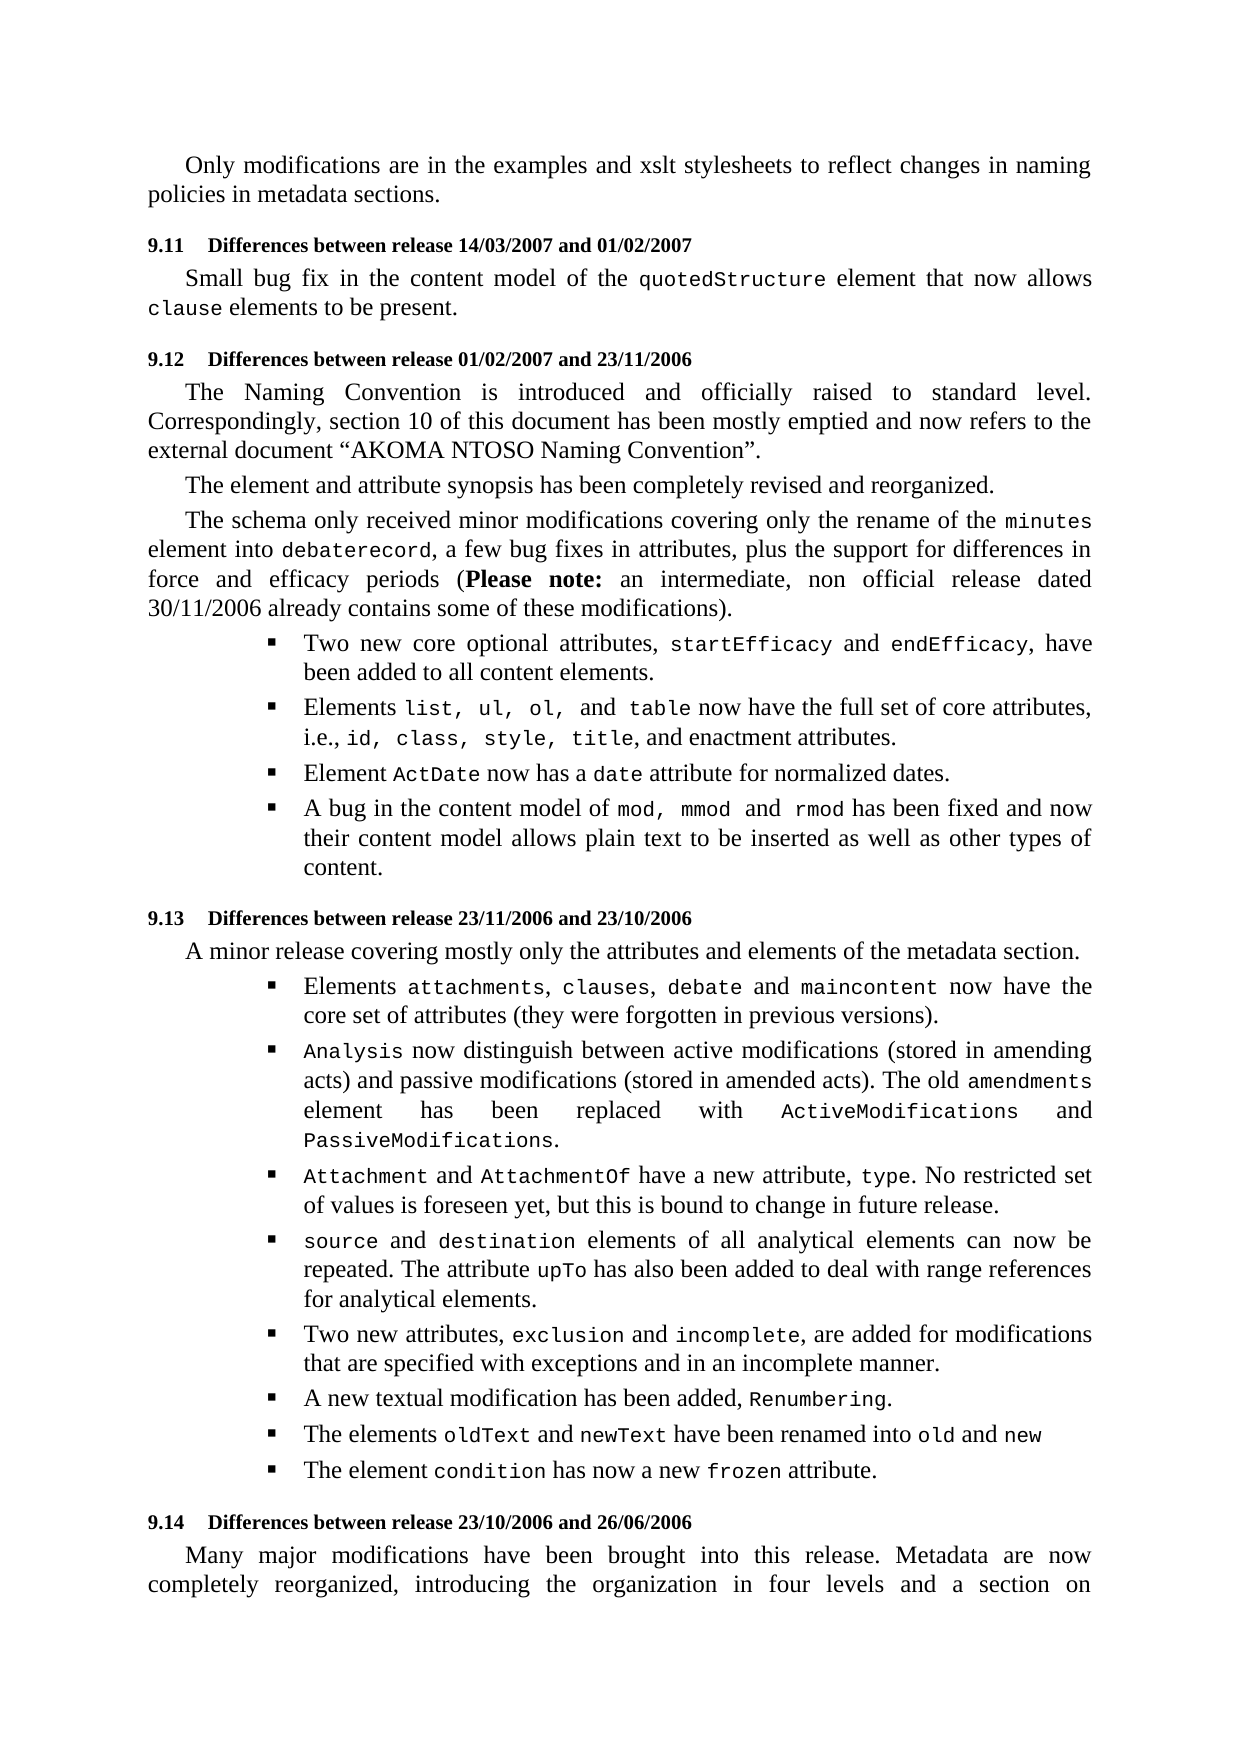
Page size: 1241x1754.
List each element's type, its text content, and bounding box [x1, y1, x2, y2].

list Elements attachments, clauses, debate and maincontent now have the core set of attributes (they were forgotten in previous versions). [266, 971, 1092, 1029]
subtitle Differences between release 23/10/2006 and 26/06/2006 [148, 1510, 1092, 1534]
text Small bug fix in the content model of the quotedStructure element that now allows clause elements to be present. [148, 263, 1092, 322]
subtitle Differences between release 14/03/2007 and 01/02/2007 [148, 232, 1092, 257]
list Element ActDate now has a date attribute for normalized dates. [266, 758, 1092, 787]
list A new textual modification has been added, Renumbering. [266, 1383, 1092, 1413]
list Two new attributes, exclusion and incomplete, are added for modifications that are specified with exceptions and in an incomplete manner. [266, 1319, 1092, 1377]
list source and destination elements of all analytical elements can now be repeated. The attribute upTo has also been added to deal with range references for analytical elements. [266, 1225, 1092, 1313]
list Analysis now distinguish between active modifications (stored in amending acts) and passive modifications (stored in amended acts). The old amendments element has been replaced with ActiveModifications and PassiveModifications. [266, 1036, 1092, 1154]
text The element and attribute synopsis has been completely revised and reorganized. [148, 470, 1092, 498]
text Many major modifications have been brought into this release. Metadata are now completely reorganized, introducing the organization in four levels and a section on [148, 1540, 1092, 1597]
text Only modifications are in the examples and xslt stylesheets to reflect changes in naming policies in metadata sections. [148, 150, 1092, 207]
list The elements oldText and newText have been renamed into old and new [266, 1419, 1092, 1449]
list Attachment and AttachmentOf have a new attribute, type. No restricted set of values is foreseen yet, but this is bound to change in future release. [266, 1160, 1092, 1218]
list Elements list, ul, ol, and table now have the full set of core attributes, i.e., id, class, style, title, and enactment attributes. [266, 692, 1092, 751]
text The Naming Convention is introduced and officially raised to standard level. Correspondingly, section 10 of this document has been mostly emptied and now refers to the external document “AKOMA NTOSO Naming Convention”. [148, 377, 1092, 463]
list Two new core optional attributes, startEfficacy and endEfficacy, have been added to all content elements. [266, 628, 1092, 686]
text The schema only received minor modifications covering only the rename of the minutes element into debaterecord, a few bug fixes in attributes, plus the support for differences in force and efficacy periods (Please note: an intermediate, non official release dated 30/11/2006 already contains some of these modifications). [148, 505, 1092, 621]
subtitle Differences between release 23/11/2006 and 23/10/2006 [148, 906, 1092, 930]
text A minor release covering mostly only the attributes and elements of the metadata section. [148, 936, 1092, 965]
subtitle Differences between release 01/02/2007 and 23/11/2006 [148, 347, 1092, 371]
list The element condition has now a new frozen attribute. [266, 1455, 1092, 1485]
list A bug in the content model of mod, mmod and rmod has been fixed and now their content model allows plain text to be inserted as well as other types of content. [266, 793, 1092, 881]
